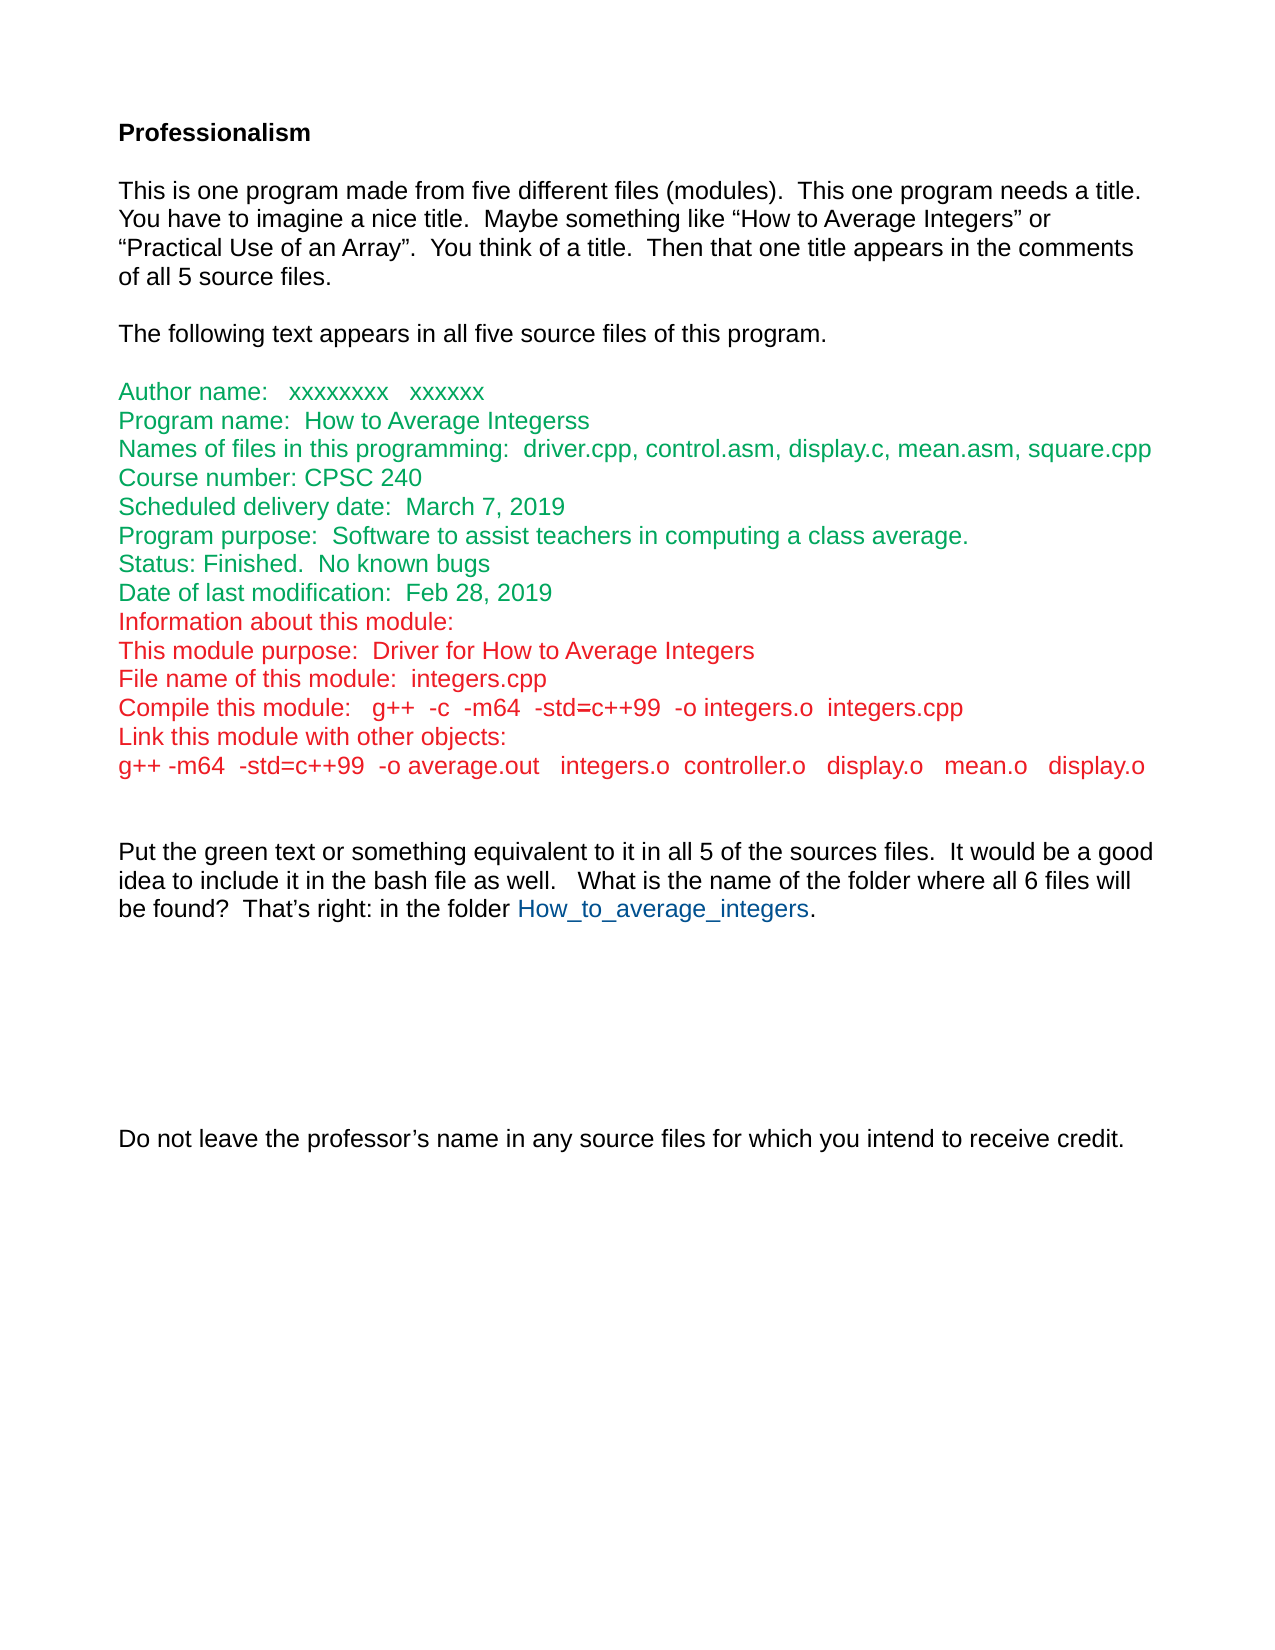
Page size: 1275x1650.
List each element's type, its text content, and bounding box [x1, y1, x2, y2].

text Names of files in this programming: driver.cpp, control.asm, display.c, mean.asm, square.cpp [118, 434, 1157, 463]
text g++ -m64 -std=c++99 -o average.out integers.o controller.o display.o mean.o display.o [118, 751, 1157, 779]
text Information about this module: [118, 607, 1157, 636]
text This is one program made from five different files (modules). This one program needs a title. You have to imagine a nice title. Maybe something like “How to Average Integers” or “Practical Use of an Array”. You think of a title. Then that one title appears in the comments of all 5 source files. [118, 176, 1157, 291]
text The following text appears in all five source files of this program. [118, 319, 1157, 348]
text Put the green text or something equivalent to it in all 5 of the sources files. It would be a good idea to include it in the bash file as well. What is the name of the folder where all 6 files will be found? That’s right: in the folder How_to_average_integers. [118, 837, 1157, 923]
text This module purpose: Driver for How to Average Integers [118, 636, 1157, 664]
text Program name: How to Average Integerss [118, 406, 1157, 434]
text Do not leave the professor’s name in any source files for which you intend to receive credit. [118, 1124, 1157, 1153]
text Scheduled delivery date: March 7, 2019 [118, 492, 1157, 521]
text Course number: CPSC 240 [118, 463, 1157, 492]
text Date of last modification: Feb 28, 2019 [118, 578, 1157, 607]
text Program purpose: Software to assist teachers in computing a class average. [118, 521, 1157, 549]
text Professionalism [118, 118, 1157, 147]
text Link this module with other objects: [118, 722, 1157, 751]
text File name of this module: integers.cpp [118, 664, 1157, 693]
text Compile this module: g++ -c -m64 -std=c++99 -o integers.o integers.cpp [118, 693, 1157, 722]
text Author name: xxxxxxxx xxxxxx [118, 377, 1157, 406]
text Status: Finished. No known bugs [118, 549, 1157, 578]
